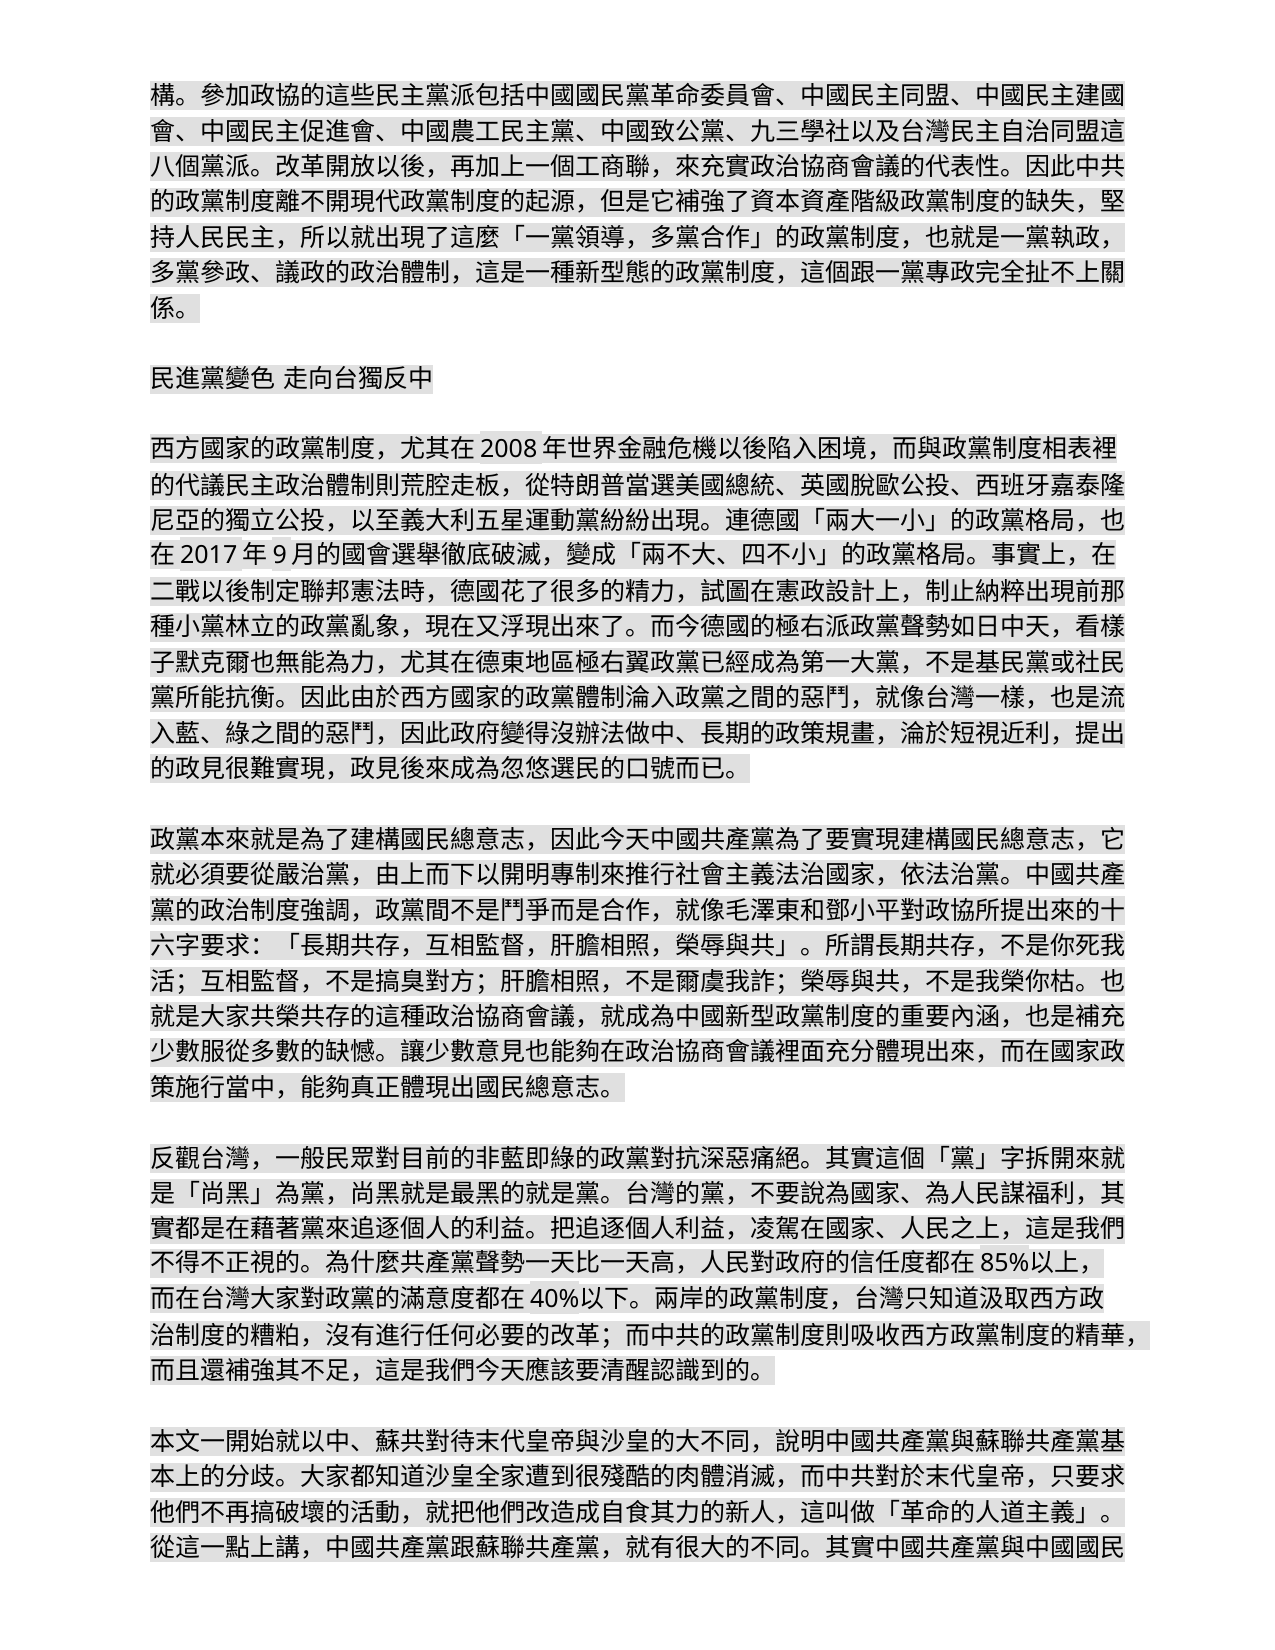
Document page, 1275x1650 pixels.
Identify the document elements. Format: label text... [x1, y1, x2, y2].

text 時論廣場》台灣人為何要讀懂中國（朱高正） 2021/10/23 編按：前立法委員朱高正不幸於10月22日過世。這篇文章是他去年寫就，交給本報發表，如今已成為遺作。他的原題是「正視中國─從李君如〈如何讀懂中國〉談起」，對於台灣為何要重新認識中國有詳細的論證。此文堪稱他近年對兩岸政治觀察的代表作。 由原中共中央黨校副校長李君如先生所寫的《如何讀懂中國》，是罕見的坦率而全面深入探討外界對中國大陸誤解的一篇雄文。 冷戰思維 台灣人不懂中國 很多人對當今的中國大陸的評價，就是「一黨專政」。一言以蔽之，以一黨專政來批評中共獨裁、專制，也就成為外界對中共的刻板印象。但是中國大陸經過改革開放40多年來所取得的非凡成就震撼全球。1978年中國大陸的人均所得才78美元，而現在已經突破1萬美元，增長超過100倍。而在這40年裡頭，國家的經濟總量增長了40倍，也就由原來的3000億美元增長到12萬億美元；對外貿易總額也從200億美元增長到41000億美元，成長200倍以上。而從2009年汽車的銷售量成為全球第一，2010年發電總量全球第一，2011年工業產值全球第一，從2012年外貿總額也躍居全球第一。因此，中國大陸現在已經穩穩坐上世界第二大經濟體的寶座，在可預見的五到八年內，中國大陸即將超越美國成為世界第一大經濟體。 我們回顧一下，從1978年年底中共召開十一屆三中全會，實施改革開放以來，使中國大陸從一窮二白到翻天覆地的變化，這就讓人不得不重新思考，如果是靠一黨專政，只靠共產黨的獨裁、專制，怎麼能夠取得這麼樣輝煌的成就？而改革開放四十多年來的成就，顯然離不開中共現有政治體制的支撐。因此李君如這篇《如何讀懂中國》，從國家法學（Staatsrechslehre）的層面來看，是一篇值得細讀、精讀的佳作，也是對中共政治體制的有理、有節而有說服力的辯護。他本來是針對部分美國政界或人民，受到冷戰思維的影響，習慣性地把對蘇聯共產黨的理解，直接套在中國共產黨頭上。 其實，中國共產黨從成立一開始，就堅持走自主獨立的道路，不僅在國共合作方面堅持自主獨立，在跟共產國際以及蘇聯共產黨交涉的過程中也堅持自主獨立的原則，主張「馬克思主義中國化」才能在中國大陸打出一片江山。因此這篇宏文，對於中國大陸政治體制的理解有所破，也有所立。所破的，就是在破除外界的誤解、誤讀中國；所立的，是跟大家介紹新的政黨型態和新的無縫隙、沒有民主休眠期的「全過程民主」。對於外界所普遍認為選舉民主，還加上一個「協商民主」。在這篇有破、有立的雄文當中，替中國大陸政治體制為改革開放保駕護航，提供深具說服力的論證。 其實，不僅是美國人不懂中國而已，連台灣同胞也不太懂中國大陸。因為在冷戰思維的影響下，自1949年台灣在政治、軍事上依賴美國，在經濟、企業上依賴日本，這是由戰後的格局所定。因此不僅美國有部分人士對中國有很深的誤解，日本的右翼人士以及在台灣長期接受反共教育培養起來的台灣同胞，也都對大陸的政治體制有很深的成見、偏見、誤解與誤讀。筆者早年留學德國，除了專研康德哲學以外，國家法學也是筆者的研究重點之一，其中包括研習《波恩基本法》，即聯邦德國憲法，政黨法、選舉法以及國會議事規則，對於德國戰後的民主化有一定的了解，對德國憲政的理論和實踐也有相當程度的參與。 因此本文所涉及到的政黨制度、民主制度，剛好跟筆者所學都有密切的關係。再次，筆者當年所寫的博士論文題目就是《康德的人權與公民權學說》，這篇博士論文後來被世界權威哲學雜誌《康德研究》譽為當代研究康德法權哲學四部必備著作之一。而筆者的博士論文，其實就是筆者日後在台灣從事民主改革運動的藍本和理論基礎。爾後親自主導打破國民黨的黨禁政策，創建了民主進步黨。後來由於堅決反對台獨，另行籌組中華社會民主黨，而中華社會民主黨的黨綱，卻也給1990年以後的中共發展，提供了借鑒的藍圖，包括「生態的社會市場經濟體制」，以及「社會主義法治國家」與「重建中國文化主體意識」。 在這篇宏文裡頭，最後講到中國人的價值觀，其實就涉及到傳統文化在完成中國全方位現代化過程當中的重要角色。因此對於台灣同胞來講，要補修「中共黨史」的課程，由於長期浸淫在反共教育之中，養成很片面解讀中國與中國共產黨的習慣。今天我們要實事求是，如何為兩岸謀求和平統一，以及在振興中華民族的道路上兩岸如何偕手共進，這個問題非常值得大家深思。所以今天不僅希望美國人讀懂中國，台灣同胞更是有迫切的需要，了解在祖國大陸所發生的一切。 雙十協議破局 引爆國共內戰 要了解中國大陸的政黨制度，就得先釐清現代政黨制度的起源。眾所周知，現代的政黨制度起源於16世紀末英國的光榮革命，當時由於地方的諸侯貴族大地主受不了絕對專制王權需索無度的徵稅、徵兵，苦不堪言，因此團結起來向國王施壓，因此就形成了支持國王的托銳黨和與國王對抗的惠格黨。托銳黨就是後來保守黨的前身，而惠格黨後來更進一步與新興的資產階級結合，而成為自由黨的前身。就像法國大革命的理論家席耶斯在《什麼是第三等級？》裡面提到的，所謂第三等級是指新興的資產階級，也就是工商資本家。第一等級是指教會的僧侶階級，第二等級是指貴族、大地主階級，第三等級則是剛剛踏上歷史舞台的新興資產階級。 而工黨則要等到19世紀末社會主義勞工運動風起雲湧之後，才在進入20世紀時，由於選舉法的修改，英國才有工黨的出現。其實，工黨就代表第四等級。因此馬克思批評西方的政黨制度是資產階級民主制，這是符合現實的描述。因為有了英國的最早的托銳跟惠格，以至到最後的保守黨跟自由黨，最後演變成今天的自由黨跟工黨，形成兩黨政治的格局。而法國則由于大革命而形成多黨派的形式，但基本上還是分成左翼和右翼。所以你如果要以現代政黨是兩黨制或多黨制，來理解中國共產黨的政黨制度，因為歷史背景完全不同，中國所面臨的、所要解決的問題也不同。 我們姑且來看看，二戰以後德國人最自豪的就是他們的政黨制度，1976年他們制定了世界第一部的政黨法，把政黨予以法制化唯一的國家就是德國。德國的政黨政治跟它的民主憲政的實踐是互為表裡的。德國的民主政治實踐離不開政黨制度。但是我們來看看，德國人在政黨法裡面就規定政黨的主要責任是建構國民總意志（Volkswillensbildung），這個總意志（Volkswille）是最早由法國的思想家盧梭提出來的，也就代表被統治人民的「公共意志」，不是個別的意志，而是集體的意志。但是政黨（party）這個字的起源，在拉丁文叫（pars），就是部分的意思，而部分又要代表總體，這本身就有矛盾。中國大陸的政黨制度，事實上是透過政治協商，在共產黨領導下的多黨合作，互相監督，參政議政。用政治協商來彌補政黨不能成為國民總意志的缺憾。 在中國共產黨發展的過程中的一個重要轉捩點，就是1946年的「雙十協定」裡頭要召開政治協商會議。在蔣、毛會談之後，決定要召開政治協商會議。它的原始構想就是由國民黨、共產黨各派出9位代表，各民主黨派9位，然後有代表性的無黨籍人士9位。後來因為青年黨堅持要占5席，結果由共產黨提議總額增加2席，從36席變成38席，而共產黨主動讓出2席給青年黨，要求國民黨讓出1席給青年黨，大家就按照這樣來召開全國政治協商會議，商討戰後如何和平建國。後來因為國民黨內部極右派的反對，雙十協議煙消雲散，造成國共內戰。 內戰之後，共產黨還是照常舉行政治協商會議，這時包括中國國民黨、中國青年黨、中國民主社會黨，還有部分無黨籍代表，逃到台灣，沒能參加全國政治協商會議的建國大典。但是政治協商會議卻從此就一直保留下來，成為補充全國人民代表大會的重要政策諮詢機構。參加政協的這些民主黨派包括中國國民黨革命委員會、中國民主同盟、中國民主建國會、中國民主促進會、中國農工民主黨、中國致公黨、九三學社以及台灣民主自治同盟這八個黨派。改革開放以後，再加上一個工商聯，來充實政治協商會議的代表性。因此中共的政黨制度離不開現代政黨制度的起源，但是它補強了資本資產階級政黨制度的缺失，堅持人民民主，所以就出現了這麼「一黨領導，多黨合作」的政黨制度，也就是一黨執政，多黨參政、議政的政治體制，這是一種新型態的政黨制度，這個跟一黨專政完全扯不上關係。 民進黨變色 走向台獨反中 西方國家的政黨制度，尤其在2008年世界金融危機以後陷入困境，而與政黨制度相表裡的代議民主政治體制則荒腔走板，從特朗普當選美國總統、英國脫歐公投、西班牙嘉泰隆尼亞的獨立公投，以至義大利五星運動黨紛紛出現。連德國「兩大一小」的政黨格局，也在2017年9月的國會選舉徹底破滅，變成「兩不大、四不小」的政黨格局。事實上，在二戰以後制定聯邦憲法時，德國花了很多的精力，試圖在憲政設計上，制止納粹出現前那種小黨林立的政黨亂象，現在又浮現出來了。而今德國的極右派政黨聲勢如日中天，看樣子默克爾也無能為力，尤其在德東地區極右翼政黨已經成為第一大黨，不是基民黨或社民黨所能抗衡。因此由於西方國家的政黨體制淪入政黨之間的惡鬥，就像台灣一樣，也是流入藍、綠之間的惡鬥，因此政府變得沒辦法做中、長期的政策規畫，淪於短視近利，提出的政見很難實現，政見後來成為忽悠選民的口號而已。 政黨本來就是為了建構國民總意志，因此今天中國共產黨為了要實現建構國民總意志，它就必須要從嚴治黨，由上而下以開明專制來推行社會主義法治國家，依法治黨。中國共產黨的政治制度強調，政黨間不是鬥爭而是合作，就像毛澤東和鄧小平對政協所提出來的十六字要求：「長期共存，互相監督，肝膽相照，榮辱與共」。所謂長期共存，不是你死我活；互相監督，不是搞臭對方；肝膽相照，不是爾虞我詐；榮辱與共，不是我榮你枯。也就是大家共榮共存的這種政治協商會議，就成為中國新型政黨制度的重要內涵，也是補充少數服從多數的缺憾。讓少數意見也能夠在政治協商會議裡面充分體現出來，而在國家政策施行當中，能夠真正體現出國民總意志。 反觀台灣，一般民眾對目前的非藍即綠的政黨對抗深惡痛絕。其實這個「黨」字拆開來就是「尚黑」為黨，尚黑就是最黑的就是黨。台灣的黨，不要說為國家、為人民謀福利，其實都是在藉著黨來追逐個人的利益。把追逐個人利益，凌駕在國家、人民之上，這是我們不得不正視的。為什麼共產黨聲勢一天比一天高，人民對政府的信任度都在85%以上，而在台灣大家對政黨的滿意度都在40%以下。兩岸的政黨制度，台灣只知道汲取西方政治制度的糟粕，沒有進行任何必要的改革；而中共的政黨制度則吸收西方政黨制度的精華，而且還補強其不足，這是我們今天應該要清醒認識到的。 本文一開始就以中、蘇共對待末代皇帝與沙皇的大不同，說明中國共產黨與蘇聯共產黨基本上的分歧。大家都知道沙皇全家遭到很殘酷的肉體消滅，而中共對於末代皇帝，只要求他們不再搞破壞的活動，就把他們改造成自食其力的新人，這叫做「革命的人道主義」。從這一點上講，中國共產黨跟蘇聯共產黨，就有很大的不同。其實中國共產黨與中國國民黨都是誕生在中國這塊大地上，只不過中國國民黨要追溯到1894年甲午戰爭，孫中山創建興中會；而共產黨則要在一次大戰以後，由於巴黎和會中國遭到不公平對待而引起五四愛國運動，中國共產黨其實就是五四愛國運動的產物。 不論是中國國民黨還是中國共產黨，都擔負著中華民族救亡圖存的重責大任，但因為兩者所選擇的道路不同，而造成後來的國共內戰，以至於中國國民黨撤守台灣，而中國共產黨則在1949年成為大陸新政權的主人翁。至於民主進步黨，則是誕生在寶島台灣，它也背負著清朝割讓台灣給日本後的抗日民族運動，然後國民黨撤守台灣後，實施白色恐怖，也就從這種黨外民主運動當中慢慢成長起來。經歷1979年美麗島事件之後，由於積極參與中央和地方選舉，終於在1986年組成民主進步黨。其實民進黨是一個地方性的政黨，它是以反對國民黨一黨專制獨裁而起家的。但很不幸，後來民進黨漸漸走向台獨、反中的道路，也為兩岸的和平統一抹上一層陰影。 國民黨分裂 共產黨改造 其實從宏觀的格局來看，國民黨一直不斷的分裂，民進黨則從反對黨走向執政黨，從民主化的訴求變成台獨的訴求，全都走偏了。反觀中國共產黨，從1978年十一屆三中全會以後全面撥亂反正，標榜以「為中國人民謀幸福，為中華民族謀復興」作為共產黨的初心使命。看來這三個黨雖然都是歷史的產物，由於走向不同的道路，也可以看得出他們的未來。國民黨在台灣民主化之後，歷經主流、非主流鬥爭，非主流鬥爭失敗，造成新國民黨連線出走，成為新黨；李登輝與宋楚瑜翻臉，造成國民黨第二次的出走，宋楚瑜另組親民黨。以至於今天由於反中已經在台灣成為一股重要的潮流，媒體對大陸的報導，正面的報導雖然也有，但是只報一次，負面新聞的報導則是鋪天蓋地，一再反覆地播放，這就造成了一曝十寒的效果。讓台灣同胞對大陸的印象，無視於改革開放以後所取得的成就，仍停留在落伍、破舊的形象。 其實中國共產黨明年就滿一百年，它還是充滿朝氣活力，這在世界政黨當中實在罕見。而且在1949年取得政權之後，經過70多年把中國從一窮二白的窘境，建設成為世界第二大經濟體，這更是傲視全球。這都應該要歸功於共產黨堅持實事求是、群眾路線與獨立自主的立場、觀點和方法，這也是為什麼中國共產黨在柏林圍牆倒塌之後，包括蘇聯、東歐共產國家應聲倒地，而中國共產黨夥同朝鮮、越南，這三個共產政權沒有垮台，這當然裡面涉及到越南、朝鮮跟中國一樣都深受儒家文明的影響。所以如果要拿對蘇聯共產黨的理解來認識中國共產黨，根本風馬牛不相及，產生誤解那是必然的。要了解中國共產黨，你就要了解中共的政治體制，也就是中國的政黨制度、民主制度和人權思想。 長期以來，中國大陸被西方國家批評最多的，就是因為一黨專政所引起的關於民主、人權不受到尊重與保障。從歐盟的組織就可以看出，歐、美國家對市場經濟體制的看法。要申請加入歐盟有三個條件，首先是要尊重、保障基本人權，其次是要實施代議民主政治，第三個則是要實施自由市場經濟體制。一般來講，認為自由市場經濟體制就是建立在代議民主體制和基本人權的尊重上面。然而過去改革開放四十多年來，大陸在經濟發展上取得的輝煌成就，剛好跟他們所設想的背道而馳。如果中國對基本人權的尊重和保障不夠，是因為中國沒有實施代議民主政治，照理來講，經濟發展應該沒辦法取得成功。這裡面就涉及到，到底是什麼樣的民主的問題。我們前面已經講過，近代的政黨和民主制度都跟新興資產階級的崛起分不開，而代議民主政治體制就帶有濃厚的資產階級民主制的印記。社會主義勞工運動的崛起，就是針對資產階級民主制的反動，要求人民民主專政。 現在我們探討的是，什麼樣的民主？西方一般都把競爭性選舉當成是民主制度不可或缺的內容。所謂競爭性的選舉，包括政黨之間的競爭以及在公開選舉當中候選人之間的競爭。但我們發現這些競爭到最後都淪於意氣之爭，互挖瘡疤，連十八代祖宗全部都挖出來。這種揭人隱私的風氣，對整個政治氛圍造成很不利的影響。講到選舉又離不開政黨，這個政黨除了建構國民總意志的責任外，也負責提名、推薦各種公職候選人的人選。現在台灣黑道從政漂白，已經成為一個普遍的現象。地方民意代表60%以上都有黑道的背景，這就知道台灣的民主政治跟政黨體制已經出現了很嚴重的問題。為了改革民主的選舉體制，德國在戰後推出了兩票制，一票投給個人，一票投給政黨，這個兩票制現今已經廣為歐盟國家採行，而日本和台埆也部分採用了德國的兩票制。但是不管怎麼說，這個都還停留在所謂競爭性選舉，贏者全拿的局面。 所以大陸就透過政治協商讓無黨派但有代表性的民主人士，能夠發揮民主監督、參政議政的作用。也就是說在中國大陸除了選舉民主以外，還加上一個協商民主，這就是「中國特色的民主政治」。選舉民主指的是國家和地方領導人必須在人民代表大會中，由人民代表民主選舉產生。而人民代表則必須由選民經由直接選舉或間接選舉的方式產生；協商民主指的是執政黨政府對基層民眾自治組織，在做決策前必須經過一定的程序進行民主協商，充分聽取人民群眾的意見。也就是說，不是只有選舉期間人民是國家的主人，在投票之後也不會進入「民主休眠期」。在選民投票後，還要透過各個不同的協商民主制度，讓選民來參與決策，這是新創的「全過程民主」。 解決實質人權 強化經濟建設 事實上，代議民主政治體制在2008年世界金融危機後，由於排外、反移民的極右風潮，再加上互連網時代對貧富差距拉大不滿的極左風潮，兩股力量匯整在民粹主義的旗幟下，代議民主政治就顯得蒼白無力。這從現在歐美所謂的先進國家所碰到的困境，可以充分證明這一點。而台灣同胞對目前台灣的民主制度也只能搖頭，莫可奈何，看不到任何改進的苗頭。至於人權的問題，其實我們先要分清楚，形式人權和實質人權的差別，所謂形式人權就是指傳統資本主義民主制的人權清單，比如：言論自由、講學自由、出版自由、集會結社自由…種種的自由權，這是形式的人權，這代表新興資產階級在向封建貴族階級奪權過程中的主要訴求。 另外一個更重要的是實質人權，也就是生存權、發展權。在貧窮落後的國家，如何讓老百姓吃飽穿暖，毋寧是更重要的問題。這種實質人權尤其在中國這100多年來一窮二白的境地，今天能夠讓大家脫貧，這是歷史的進步。再者因為中國百年來的積弱，而使得沒有國家主權的保護，就沒有各類人權的保障，因此集體人權在一定程度上，也就是國家主權常常會超過對個人人權的保障之上，這也是可以理解的。因此中國的人權問題，是先從爭取國家主權獨立自主，然後才能慢慢落實的。 在1949年中國人民政治協商會議，制定了《人民政治協商會議共同綱領》，在這裡面確立的人民當家作主的新中國，實現了中國人權的大解放，因而制定了符合時代要求的婚姻法、工會法、土地改革法、勞動保險條例等等，從制度上保證了人權的實現。而改革開放以後，整個國家發展的重心從「階級鬥爭為綱」，轉到「以經濟建設為中心」。在這裡面，人權就得到更多的尊重和保障，也就是以經濟建設為中心，來實現和保障人權，這就實現了中國歷史上第二次的人權大解放。 還記得冷戰期間，要進入東德有一本禁書是不能帶的，那就是《聯邦德國公民的權利與義務》。而在上個世紀末，筆者親眼看到中共為了推行社會主義法治國家拼命印書，而且還鼓勵民可以告官，這又是一種開明專制由上而下的體現。大陸雖然常常發生一些人權問題，但基本上在不斷改進、完善之中。至於台灣的人權問題，從民進黨全面執政以後，藉著轉型正義的美名，對國民黨進行清算鬥爭，簡直是進入另外一種台式的文化大革命。為了去中獨台，無所不用其極。現在甚至連主張和平統一的權利，都受到《反滲透法》起訴的威脅。也就是台灣執政當局，對反台獨的不寬容，已經成為普遍的政治正確的標準，這是對人權最大的傷害。 當年筆者以無比的勇氣打破國民黨的黨禁政策，創建華人地區的第一個反對黨「民主進步黨」。它的初衷是要打破國民黨一黨專政，希望能夠廢止《動員戡亂時期臨時條款》、解除戒嚴令，恢復人民在現代正常國家所應該享有的基本人權，實施民主憲政。但事與願違，在民進黨成立之後，由於本土意識被操弄，成為獨台、反中，以至於民主化走上歧途。實質上，就變成新進掌權的民進黨濫用國家權力，清算過去的執政黨，其實兩者都是一丘之貉，這對於族群的和諧、國家社會的進步，非但沒有幫助，而且造成了毀滅性的後果。這也就是現在台灣一般民眾，對於現有的政黨體制和代議民主體制的不滿，至於各式各樣的新興政治黨派此起彼落，也代表著對現有政局的擔憂。 西方人講主義 中國人講仁道 反觀大陸採用協商民主來補充選舉民主，雖然沒有像一般西方國家那麼激烈的國會政策辯論，但是共產黨卻能夠發揮「一黨領導，多黨合作」的精神，穩步推進國家各方面的建設，尤其擅長做中、長期的規畫，使中國現在已經穩穩坐上世界第二大經濟體的寶座，可預見的三、五年內即將超過美國，成為世界第一大經濟體。大陸與台灣的反差不可謂不大，這都是值得我們細加深思的，而不是以共產黨「一黨專政」四個字就可以輕易解釋。我們分析政治，就要實事求是，要以人民為中心，對人民有益就採用，對人民不利就不採用。 最後本文強調美國人不懂中國的關鍵，就是不了解中國人的價值觀，在本文裡頭提出了「和」與「天下一家」的理念，已經觸碰到中國價值觀的核心。筆者過去四、五十年來，一直在反覆思索的一個問題就是，為什麼人類歷史上存在過的26個文明，就唯獨中華文明能夠死而復生，為何唯獨中華文明可以不斷的擴大、不斷的創新。經由中西文化的比較，我將中華傳統文化歸結成三個要素，那就是「仁」、「中」、「家」。只有充分認識到「仁」、「中」、「家」是中西文化在價值觀的基本差異，才能如實地讀懂中國。 首先來談「仁」，中國跟西方最大不同，近代西方是以個人主義為中心而發展起來的，因為強調個性的解放，結果就造成強者壓迫弱者的結果，以至造成19世紀社會主義運動的勃興。中國向來不講個人主義，這個「仁」強調「二人為仁」，兩個人才叫做仁。在中國傳統文化裡面，為學的目的就是要學怎麼做人。怎麼做人就是怎麼樣處理好最重要的五種人際關係，那就是孟子所說的，要「父子有親，君臣有義，夫婦有別，長幼有序，朋友有信」，只要把這五種最重要的人際關係，也就是五倫，處理好，那就可以處理好所有的人與人的關係。所以就像本文提到的中國人一開始就側重在集體主義，他並不是忽略個性的集體主義，而是以「家」為共同的關照點，以家為核心往外推，就「不獨親其親，不獨子其子」。要由親己之親到親己之不親，由親及疏，由近及遠，到最後以天下為一家，這是「仁」在家中的應用。 其次講這個「中」，中國人跟西方人最大的不同，就中國人不講「主義」。西方人常常講什麼「主義」（isms）。所謂「主義」那就是有所偏，才叫主義。中國人講的是中庸之道，反對偏頗。中國人講的中，接近於這個「義」，所謂「義者，宜也」。義就是適當，人世間千變萬化，不能依照一定的法則來處理，一定要適當地考量方方面面，來妥當處理。所以講這個中就是無所偏倚，不要太過也不要不及。中自然包括了和，包括了寬容。也正因為如此，中國從來都沒有宗教迫害的問題。沒有政治迫害宗教的悲劇，正因為這樣，中華民族才能夠不斷的擴大，周邊的民族才不斷地認同，加入中華民族這個大家庭。 走過屈辱歷史 中國人站起來 最後談到這個「家」，中國這個家的觀念，也跟儒家思想分不開，誠如孟子所言「堯舜之道，孝弟而已矣」。堯之所以把天下讓給舜，就是舜在孝、悌兩方面做到極致，因此也就成為孔子所最為推崇的聖王。這個家在中國可以取代西方上帝的作用。在西方處理德、福問題上，最徹底的莫過於康德哲學。康德在他的《實踐理性批判》裡頭，認為「德」與「福」理性上必然要求要相結合，也就是說好人應該得到好報，惡人應該得到惡報。但在現實生活上，好人往往就得不到好報，惡人也沒得到惡報。因此康德在《純粹理性批判》裡面被否認的上帝存在與靈魂不朽，在《實踐理性批判》讓它復活了。因為上帝是全知全能的，每個人從生下來，你做過什麼？講過什麼？想過什麼？他通通有記錄。你一輩子的言行想法總結之後，還有剩下，善大于惡，就讓你上天堂；如果有虧損，就讓你下地獄。報應還是報應在自己身上，這就是個人主義的顯現。 而在中國就不同了，看到好人沒得到好報，惡人沒得到惡報，大家就會說，是因為他祖宗留下的庇蔭，他還沒用完，或者說他前世留下來的罪愆還沒贖完，所以才會有好人沒有好報，惡人沒有惡報。換句話說，一個人的禍福不是取決於他個人而已，還取決於他的父祖輩和兒孫輩。所以每個人在世的時候，都要多行善事，為子孫在命運銀行裡面多留點存款。中國人就是以這樣的集體主義活在家中，所以中國人的家庭觀念要遠比西方人強得太多。從文化人類學的角度來看，中國的家屬稱謂是最齊全的，就像愛斯基摩人可以分辨出二十種以上不同的雪，所以他才能夠在極地生活。而中國人就在人文上能夠分辨出各種的親屬關係，這也從旁幫助中國在人類發展文明史上能有所創新，有所貢獻。 誠然，沒有共產黨就沒有新中國。自鴉片戰爭以來，中國走過屈辱的170年現代史，國內動盪不安，外患不曾中斷。1949年中共建政之後，才讓中國人民真正站起來；1978年十一屆三中全會後厲行改革開放，才讓中國人民富起來；十八大以後，在習近平中國特色社會主義思想指引下，中國人民就要強起來了！這中間雖然也走過彎路、歧路，甚至錯路，但畢竟都糾正過來啦，而且是在中共的政治體制內自糾錯誤。如今在中共領導之下，中國的發展已經走上快車道，中國即將成為全球第一大經濟體，這是任何勢力也阻擋不了的！中華民族贏得全面復興是幾代仁人志士的期盼，如今即將成為現實，這不能不歸功於中國共產黨的不忘初心、牢記使命！（作者為前立法委員） [150, 75, 1125, 1562]
